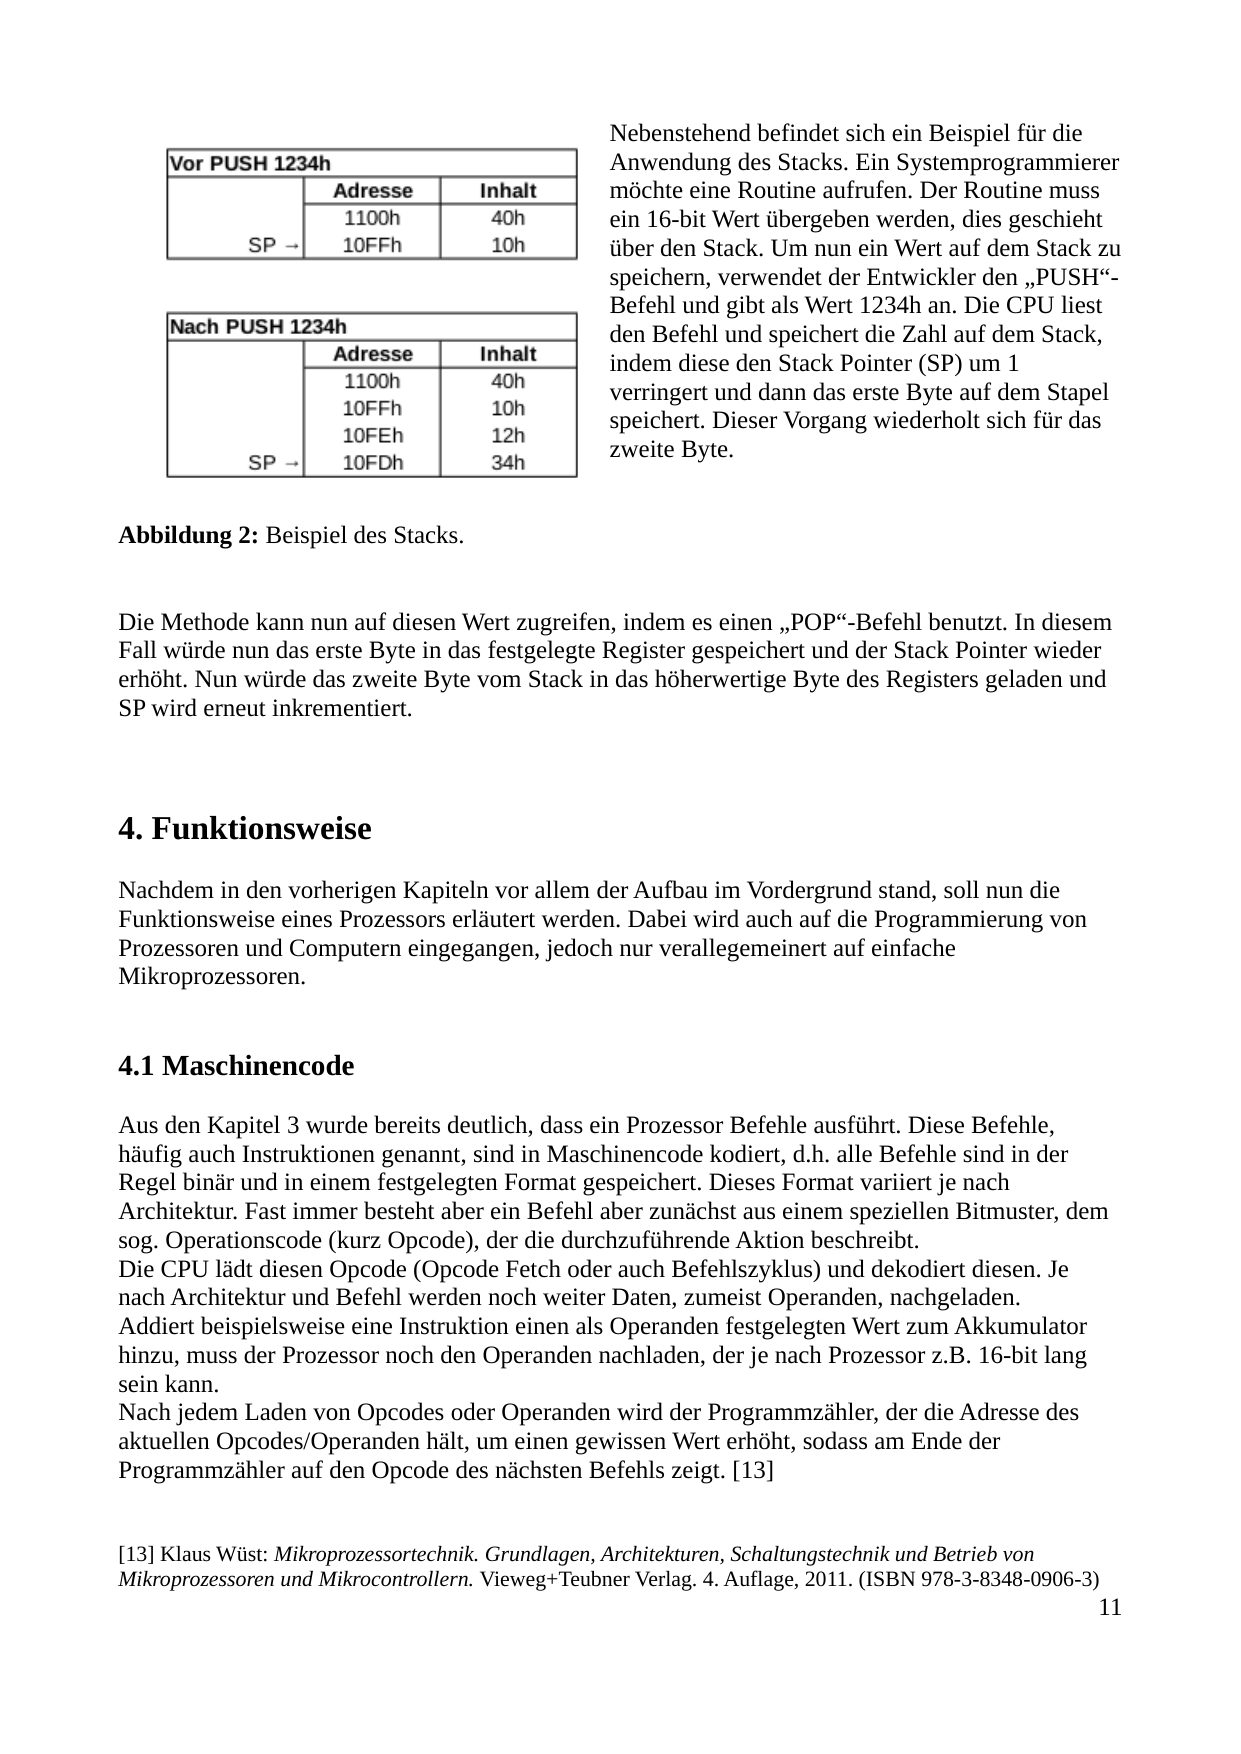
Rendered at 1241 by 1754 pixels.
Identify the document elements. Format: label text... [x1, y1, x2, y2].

picture [130, 118, 610, 518]
text Abbildung 2: Beispiel des Stacks. [118, 521, 1122, 549]
text [13] Klaus Wüst: Mikroprozessortechnik. Grundlagen, Architekturen, Schaltungstechnik und Betrieb von Mikroprozessoren und Mikrocontrollern. Vieweg+Teubner Verlag. 4. Auflage, 2011. (ISBN 978-3-8348-0906-3) [118, 1541, 1122, 1592]
text Addiert beispielsweise eine Instruktion einen als Operanden festgelegten Wert zum Akkumulator hinzu, muss der Prozessor noch den Operanden nachladen, der je nach Prozessor z.B. 16-bit lang sein kann. [118, 1311, 1122, 1397]
text 4. Funktionsweise [118, 808, 1122, 846]
text Nachdem in den vorherigen Kapiteln vor allem der Aufbau im Vordergrund stand, soll nun die Funktionsweise eines Prozessors erläutert werden. Dabei wird auch auf die Programmierung von Prozessoren und Computern eingegangen, jedoch nur verallegemeinert auf einfache Mikroprozessoren. [118, 875, 1122, 990]
text Nebenstehend befindet sich ein Beispiel für die Anwendung des Stacks. Ein Systemprogrammierer möchte eine Routine aufrufen. Der Routine muss ein 16-bit Wert übergeben werden, dies geschieht über den Stack. Um nun ein Wert auf dem Stack zu speichern, verwendet der Entwickler den „PUSH“-Befehl und gibt als Wert 1234h an. Die CPU liest den Befehl und speichert die Zahl auf dem Stack, indem diese den Stack Pointer (SP) um 1 verringert und dann das erste Byte auf dem Stapel speichert. Dieser Vorgang wiederholt sich für das zweite Byte. [610, 118, 1122, 463]
text 4.1 Maschinencode [118, 1048, 1122, 1081]
text Aus den Kapitel 3 wurde bereits deutlich, dass ein Prozessor Befehle ausführt. Diese Befehle, häufig auch Instruktionen genannt, sind in Maschinencode kodiert, d.h. alle Befehle sind in der Regel binär und in einem festgelegten Format gespeichert. Dieses Format variiert je nach Architektur. Fast immer besteht aber ein Befehl aber zunächst aus einem speziellen Bitmuster, dem sog. Operationscode (kurz Opcode), der die durchzuführende Aktion beschreibt. [118, 1110, 1122, 1254]
text Die Methode kann nun auf diesen Wert zugreifen, indem es einen „POP“-Befehl benutzt. In diesem Fall würde nun das erste Byte in das festgelegte Register gespeichert und der Stack Pointer wieder erhöht. Nun würde das zweite Byte vom Stack in das höherwertige Byte des Registers geladen und SP wird erneut inkrementiert. [118, 607, 1122, 722]
text Die CPU lädt diesen Opcode (Opcode Fetch oder auch Befehlszyklus) und dekodiert diesen. Je nach Architektur und Befehl werden noch weiter Daten, zumeist Operanden, nachgeladen. [118, 1254, 1122, 1311]
text 11 [118, 1592, 1122, 1620]
text Nach jedem Laden von Opcodes oder Operanden wird der Programmzähler, der die Adresse des aktuellen Opcodes/Operanden hält, um einen gewissen Wert erhöht, sodass am Ende der Programmzähler auf den Opcode des nächsten Befehls zeigt. [13] [118, 1397, 1122, 1484]
